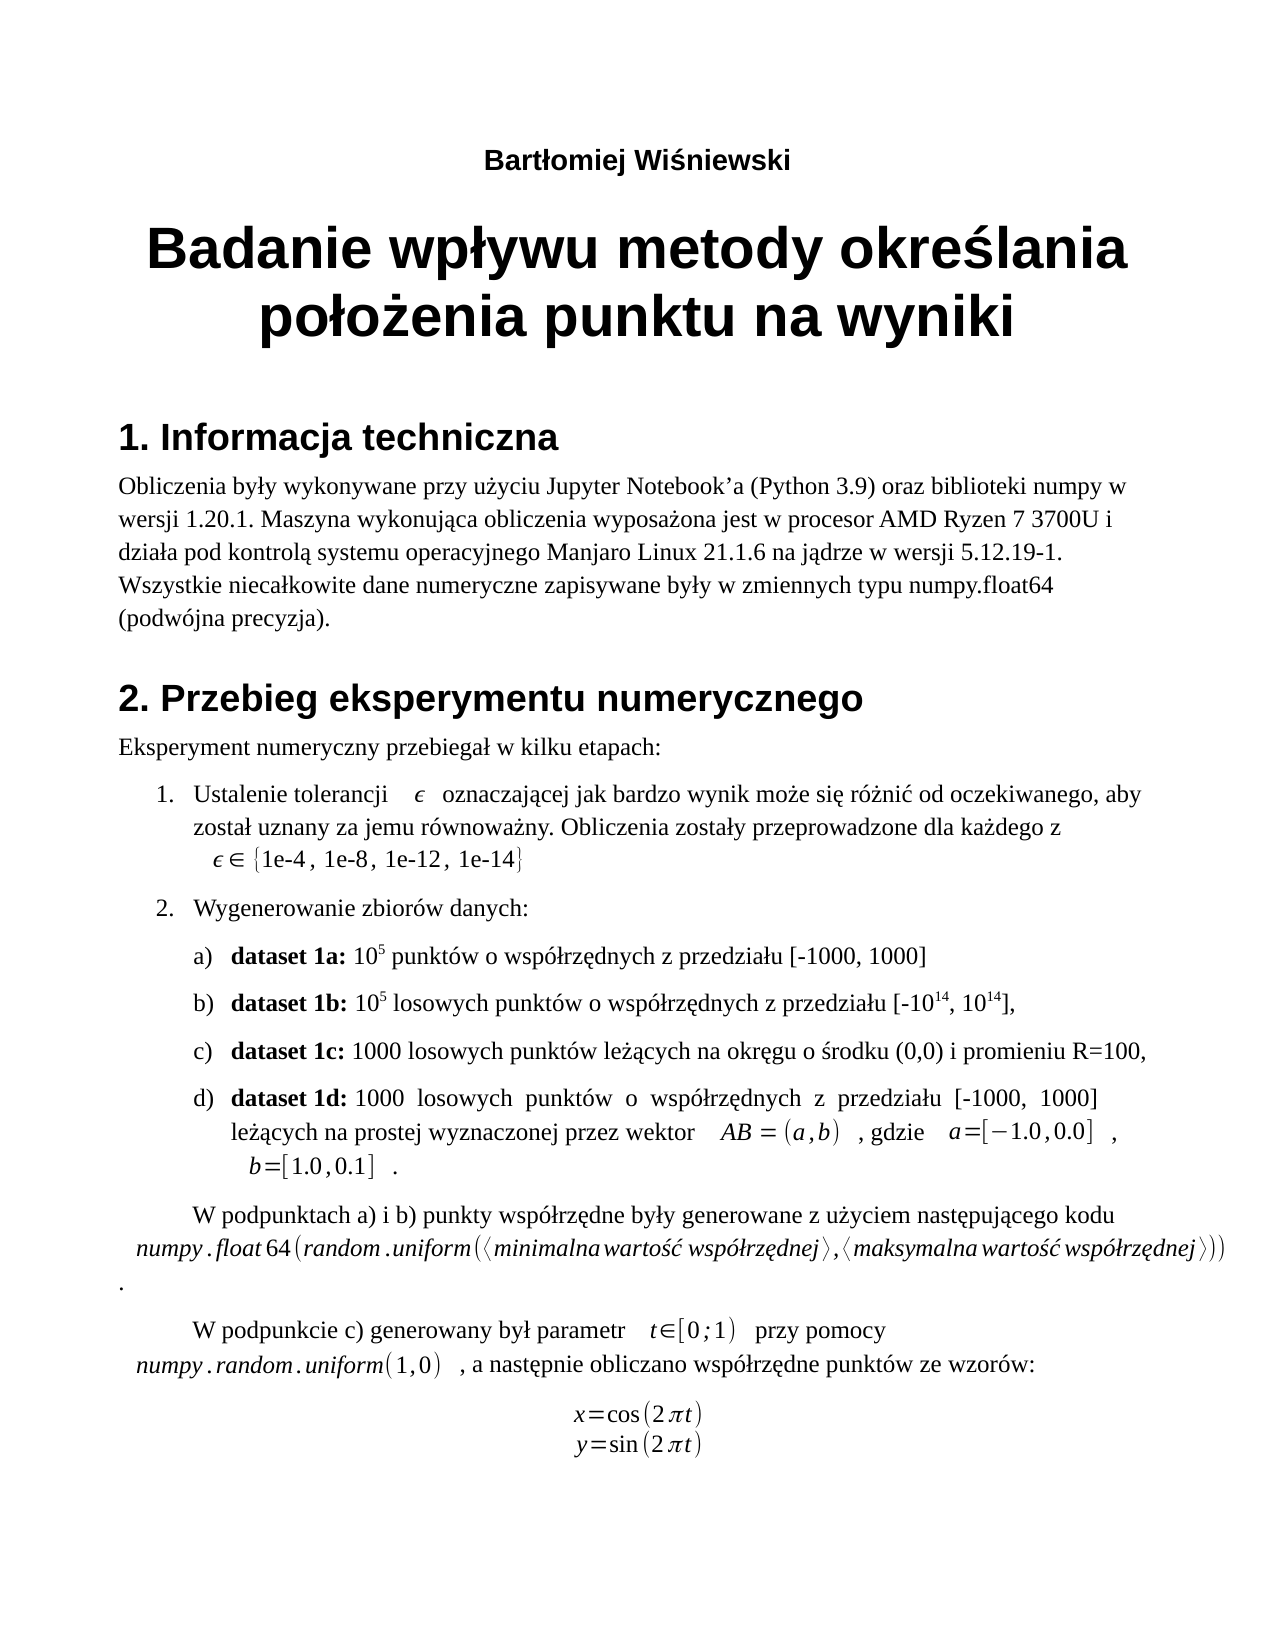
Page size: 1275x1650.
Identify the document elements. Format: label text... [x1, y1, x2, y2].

list Ustalenie tolerancji oznaczającej jak bardzo wynik może się różnić od oczekiwanego, aby został uznany za jemu równoważny. Obliczenia zostały przeprowadzone dla każdego z [156, 779, 1157, 874]
text W podpunkcie c) generowany był parametr przy pomocy, a następnie obliczano współrzędne punktów ze wzorów: [118, 1315, 1157, 1380]
subtitle 2. Przebieg eksperymentu numerycznego [118, 675, 1157, 719]
list dataset 1d: 1000 losowych punktów o współrzędnych z przedziału [-1000, 1000] leżących na prostej wyznaczonej przez wektor , gdzie ,. [193, 1083, 1157, 1181]
list dataset 1b: 105 losowych punktów o współrzędnych z przedziału [-1014, 1014], [193, 988, 1157, 1017]
table_cell [118, 1429, 464, 1459]
list dataset 1c: 1000 losowych punktów leżących na okręgu o środku (0,0) i promieniu R=100, [193, 1036, 1157, 1065]
text W podpunktach a) i b) punkty współrzędne były generowane z użyciem następującego kodu. [118, 1200, 1157, 1296]
table_header [464, 1399, 811, 1429]
title Bartłomiej Wiśniewski [118, 143, 1157, 177]
text Eksperyment numeryczny przebiegał w kilku etapach: [118, 732, 1157, 760]
table_cell [464, 1429, 811, 1459]
title Badanie wpływu metody określania położenia punktu na wyniki [118, 214, 1157, 348]
text Obliczenia były wykonywane przy użyciu Jupyter Notebook’a (Python 3.9) oraz biblioteki numpy w wersji 1.20.1. Maszyna wykonująca obliczenia wyposażona jest w procesor AMD Ryzen 7 3700U i działa pod kontrolą systemu operacyjnego Manjaro Linux 21.1.6 na jądrze w wersji 5.12.19-1. Wszystkie niecałkowite dane numeryczne zapisywane były w zmiennych typu numpy.float64 (podwójna precyzja). [118, 471, 1157, 632]
table_header [118, 1399, 464, 1429]
table_header [811, 1399, 1157, 1429]
subtitle 1. Informacja techniczna [118, 414, 1157, 458]
list Wygenerowanie zbiorów danych: [156, 893, 1157, 922]
table_cell [811, 1429, 1157, 1459]
list dataset 1a: 105 punktów o współrzędnych z przedziału [-1000, 1000] [193, 941, 1157, 969]
